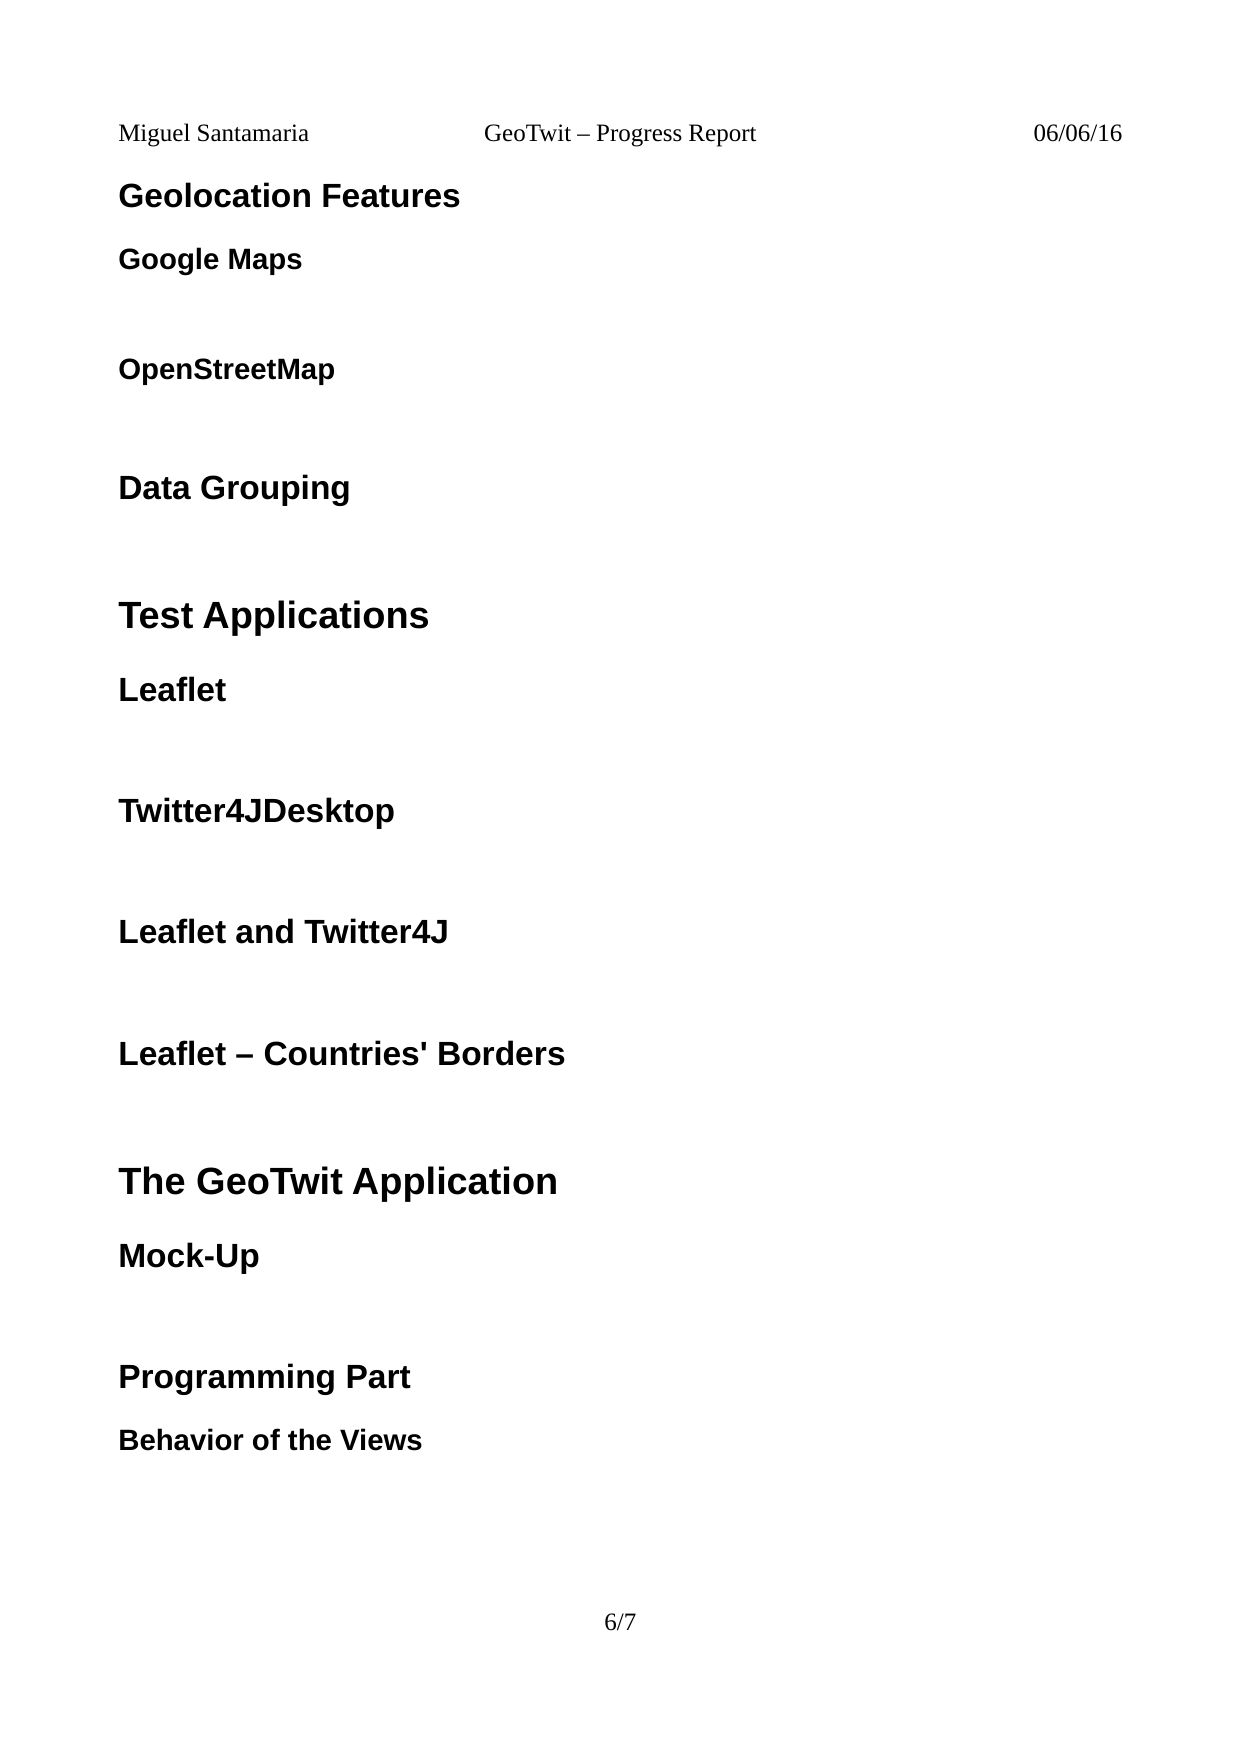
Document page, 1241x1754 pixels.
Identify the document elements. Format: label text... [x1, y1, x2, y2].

subtitle Google Maps [118, 242, 1122, 276]
subtitle Data Grouping [118, 468, 1122, 507]
subtitle Behavior of the Views [118, 1422, 1122, 1456]
subtitle Test Applications [118, 593, 1122, 637]
subtitle Leaflet – Countries' Borders [118, 1033, 1122, 1072]
subtitle Mock-Up [118, 1236, 1122, 1274]
subtitle Geolocation Features [118, 176, 1122, 215]
subtitle OpenStreetMap [118, 352, 1122, 386]
subtitle Leaflet and Twitter4J [118, 912, 1122, 951]
subtitle Twitter4JDesktop [118, 791, 1122, 830]
subtitle The GeoTwit Application [118, 1159, 1122, 1202]
subtitle Programming Part [118, 1357, 1122, 1395]
subtitle Leaflet [118, 670, 1122, 709]
